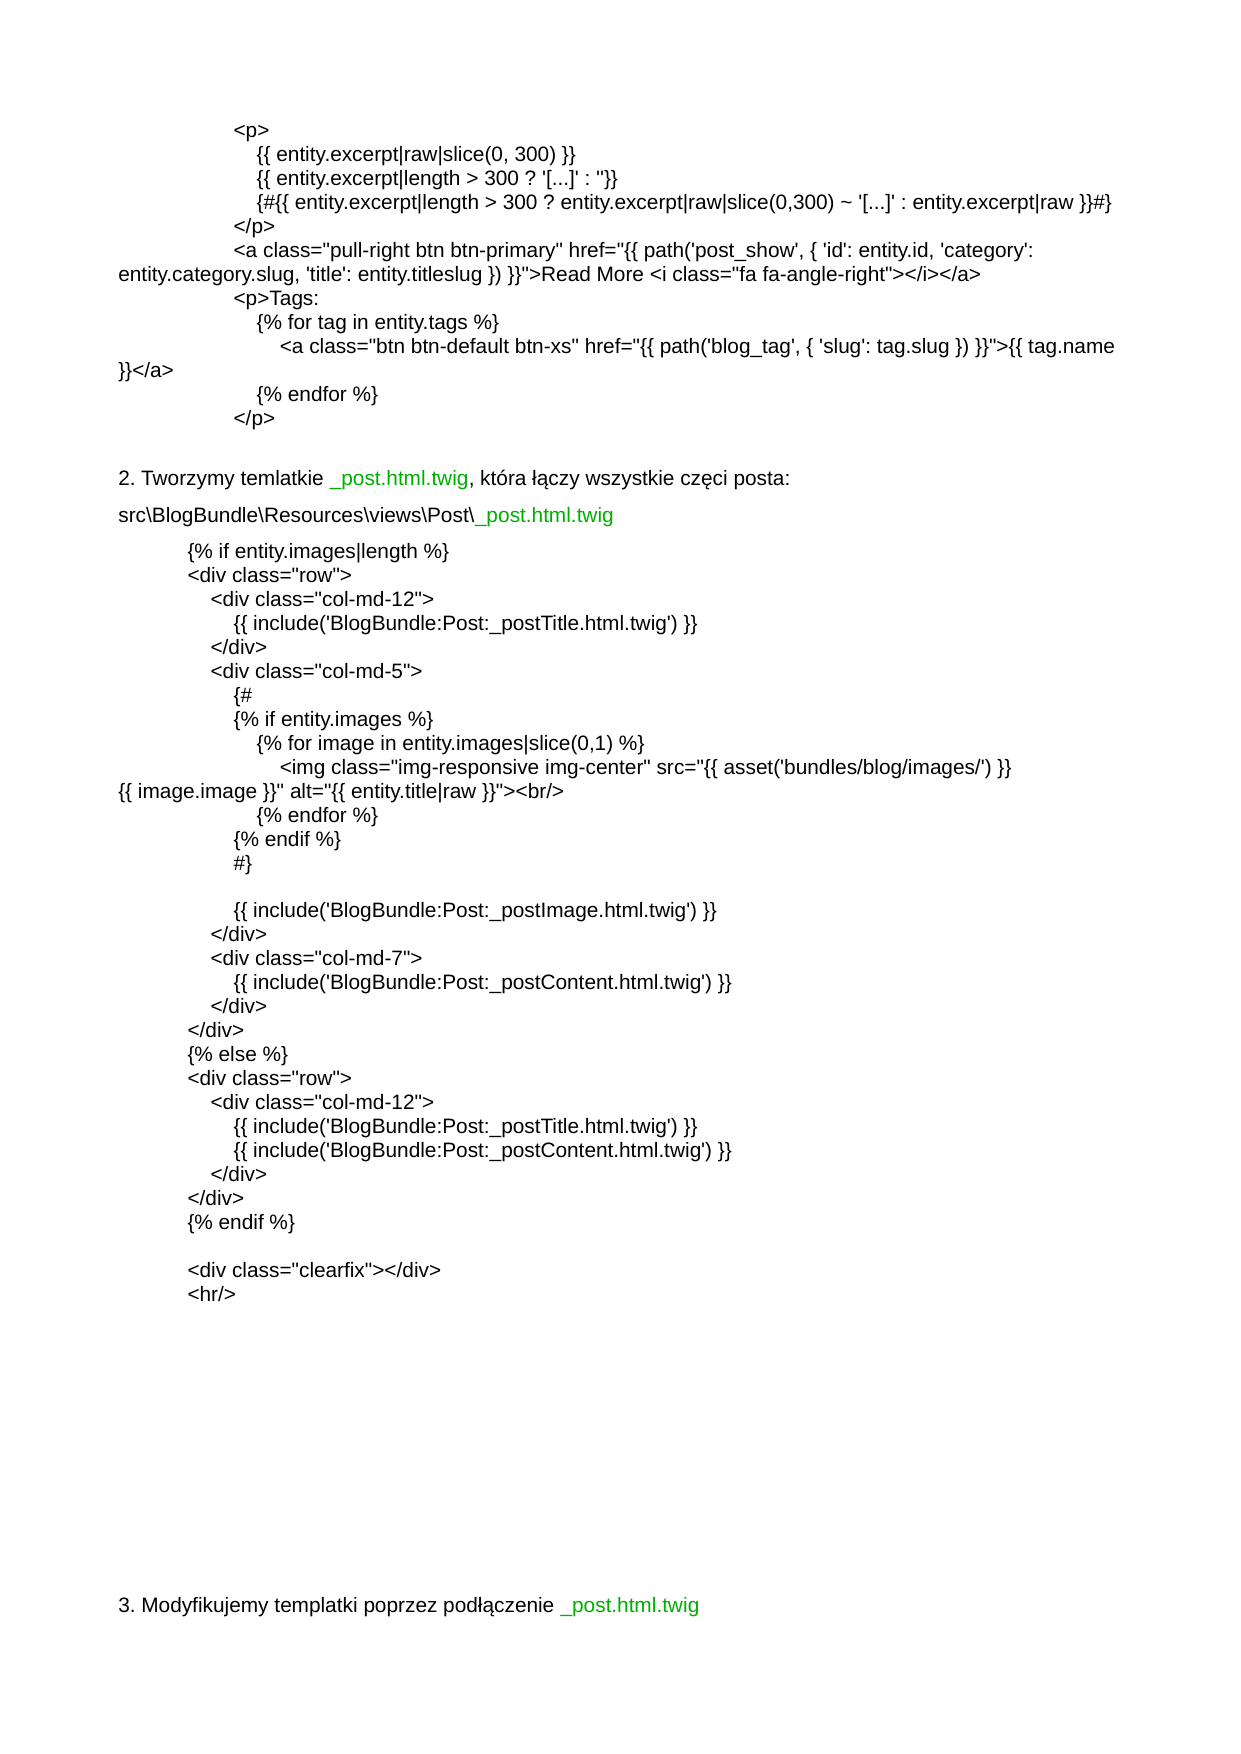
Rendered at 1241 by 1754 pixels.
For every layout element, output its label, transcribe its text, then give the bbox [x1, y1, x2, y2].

text <div class="row"> [118, 1066, 1122, 1090]
text <img class="img-responsive img-center" src="{{ asset('bundles/blog/images/') }}{{ image.image }}" alt="{{ entity.title|raw }}"><br/> [118, 754, 1122, 802]
text {{ entity.excerpt|length > 300 ? '[...]' : ''}} [118, 166, 1122, 190]
text 2. Tworzymy temlatkie _post.html.twig, która łączy wszystkie częci posta: [118, 466, 1122, 490]
text </div> [118, 1186, 1122, 1210]
text <p>Tags: [118, 286, 1122, 310]
text <hr/> [118, 1282, 1122, 1306]
text </div> [118, 635, 1122, 659]
text {{ include('BlogBundle:Post:_postContent.html.twig') }} [118, 1138, 1122, 1162]
text #} [118, 850, 1122, 874]
text </div> [118, 1162, 1122, 1186]
text {{ include('BlogBundle:Post:_postTitle.html.twig') }} [118, 611, 1122, 635]
text <div class="clearfix"></div> [118, 1258, 1122, 1282]
text </div> [118, 922, 1122, 946]
text {# [118, 683, 1122, 707]
text </div> [118, 994, 1122, 1018]
text {% endif %} [118, 1210, 1122, 1234]
text {% for tag in entity.tags %} [118, 310, 1122, 334]
text {{ include('BlogBundle:Post:_postContent.html.twig') }} [118, 970, 1122, 994]
text {% else %} [118, 1042, 1122, 1066]
text <div class="col-md-5"> [118, 659, 1122, 683]
text <a class="btn btn-default btn-xs" href="{{ path('blog_tag', { 'slug': tag.slug }) }}">{{ tag.name }}</a> [118, 334, 1122, 382]
text {{ include('BlogBundle:Post:_postTitle.html.twig') }} [118, 1114, 1122, 1138]
text {% endif %} [118, 826, 1122, 850]
text {{ include('BlogBundle:Post:_postImage.html.twig') }} [118, 898, 1122, 922]
text </p> [118, 406, 1122, 429]
text {% if entity.images %} [118, 707, 1122, 731]
text 3. Modyfikujemy templatki poprzez podłączenie _post.html.twig [118, 1593, 1122, 1617]
text src\BlogBundle\Resources\views\Post\_post.html.twig [118, 502, 1122, 526]
text </p> [118, 214, 1122, 238]
text {#{{ entity.excerpt|length > 300 ? entity.excerpt|raw|slice(0,300) ~ '[...]' : entity.excerpt|raw }}#} [118, 190, 1122, 214]
text <div class="row"> [118, 563, 1122, 587]
text {% for image in entity.images|slice(0,1) %} [118, 731, 1122, 754]
text <p> [118, 118, 1122, 142]
text <div class="col-md-12"> [118, 587, 1122, 611]
text {% if entity.images|length %} [118, 539, 1122, 563]
text <div class="col-md-7"> [118, 946, 1122, 970]
text </div> [118, 1018, 1122, 1042]
text {% endfor %} [118, 382, 1122, 406]
text <a class="pull-right btn btn-primary" href="{{ path('post_show', { 'id': entity.id, 'category': entity.category.slug, 'title': entity.titleslug }) }}">Read More <i class="fa fa-angle-right"></i></a> [118, 238, 1122, 286]
text {% endfor %} [118, 802, 1122, 826]
text {{ entity.excerpt|raw|slice(0, 300) }} [118, 142, 1122, 166]
text <div class="col-md-12"> [118, 1090, 1122, 1114]
